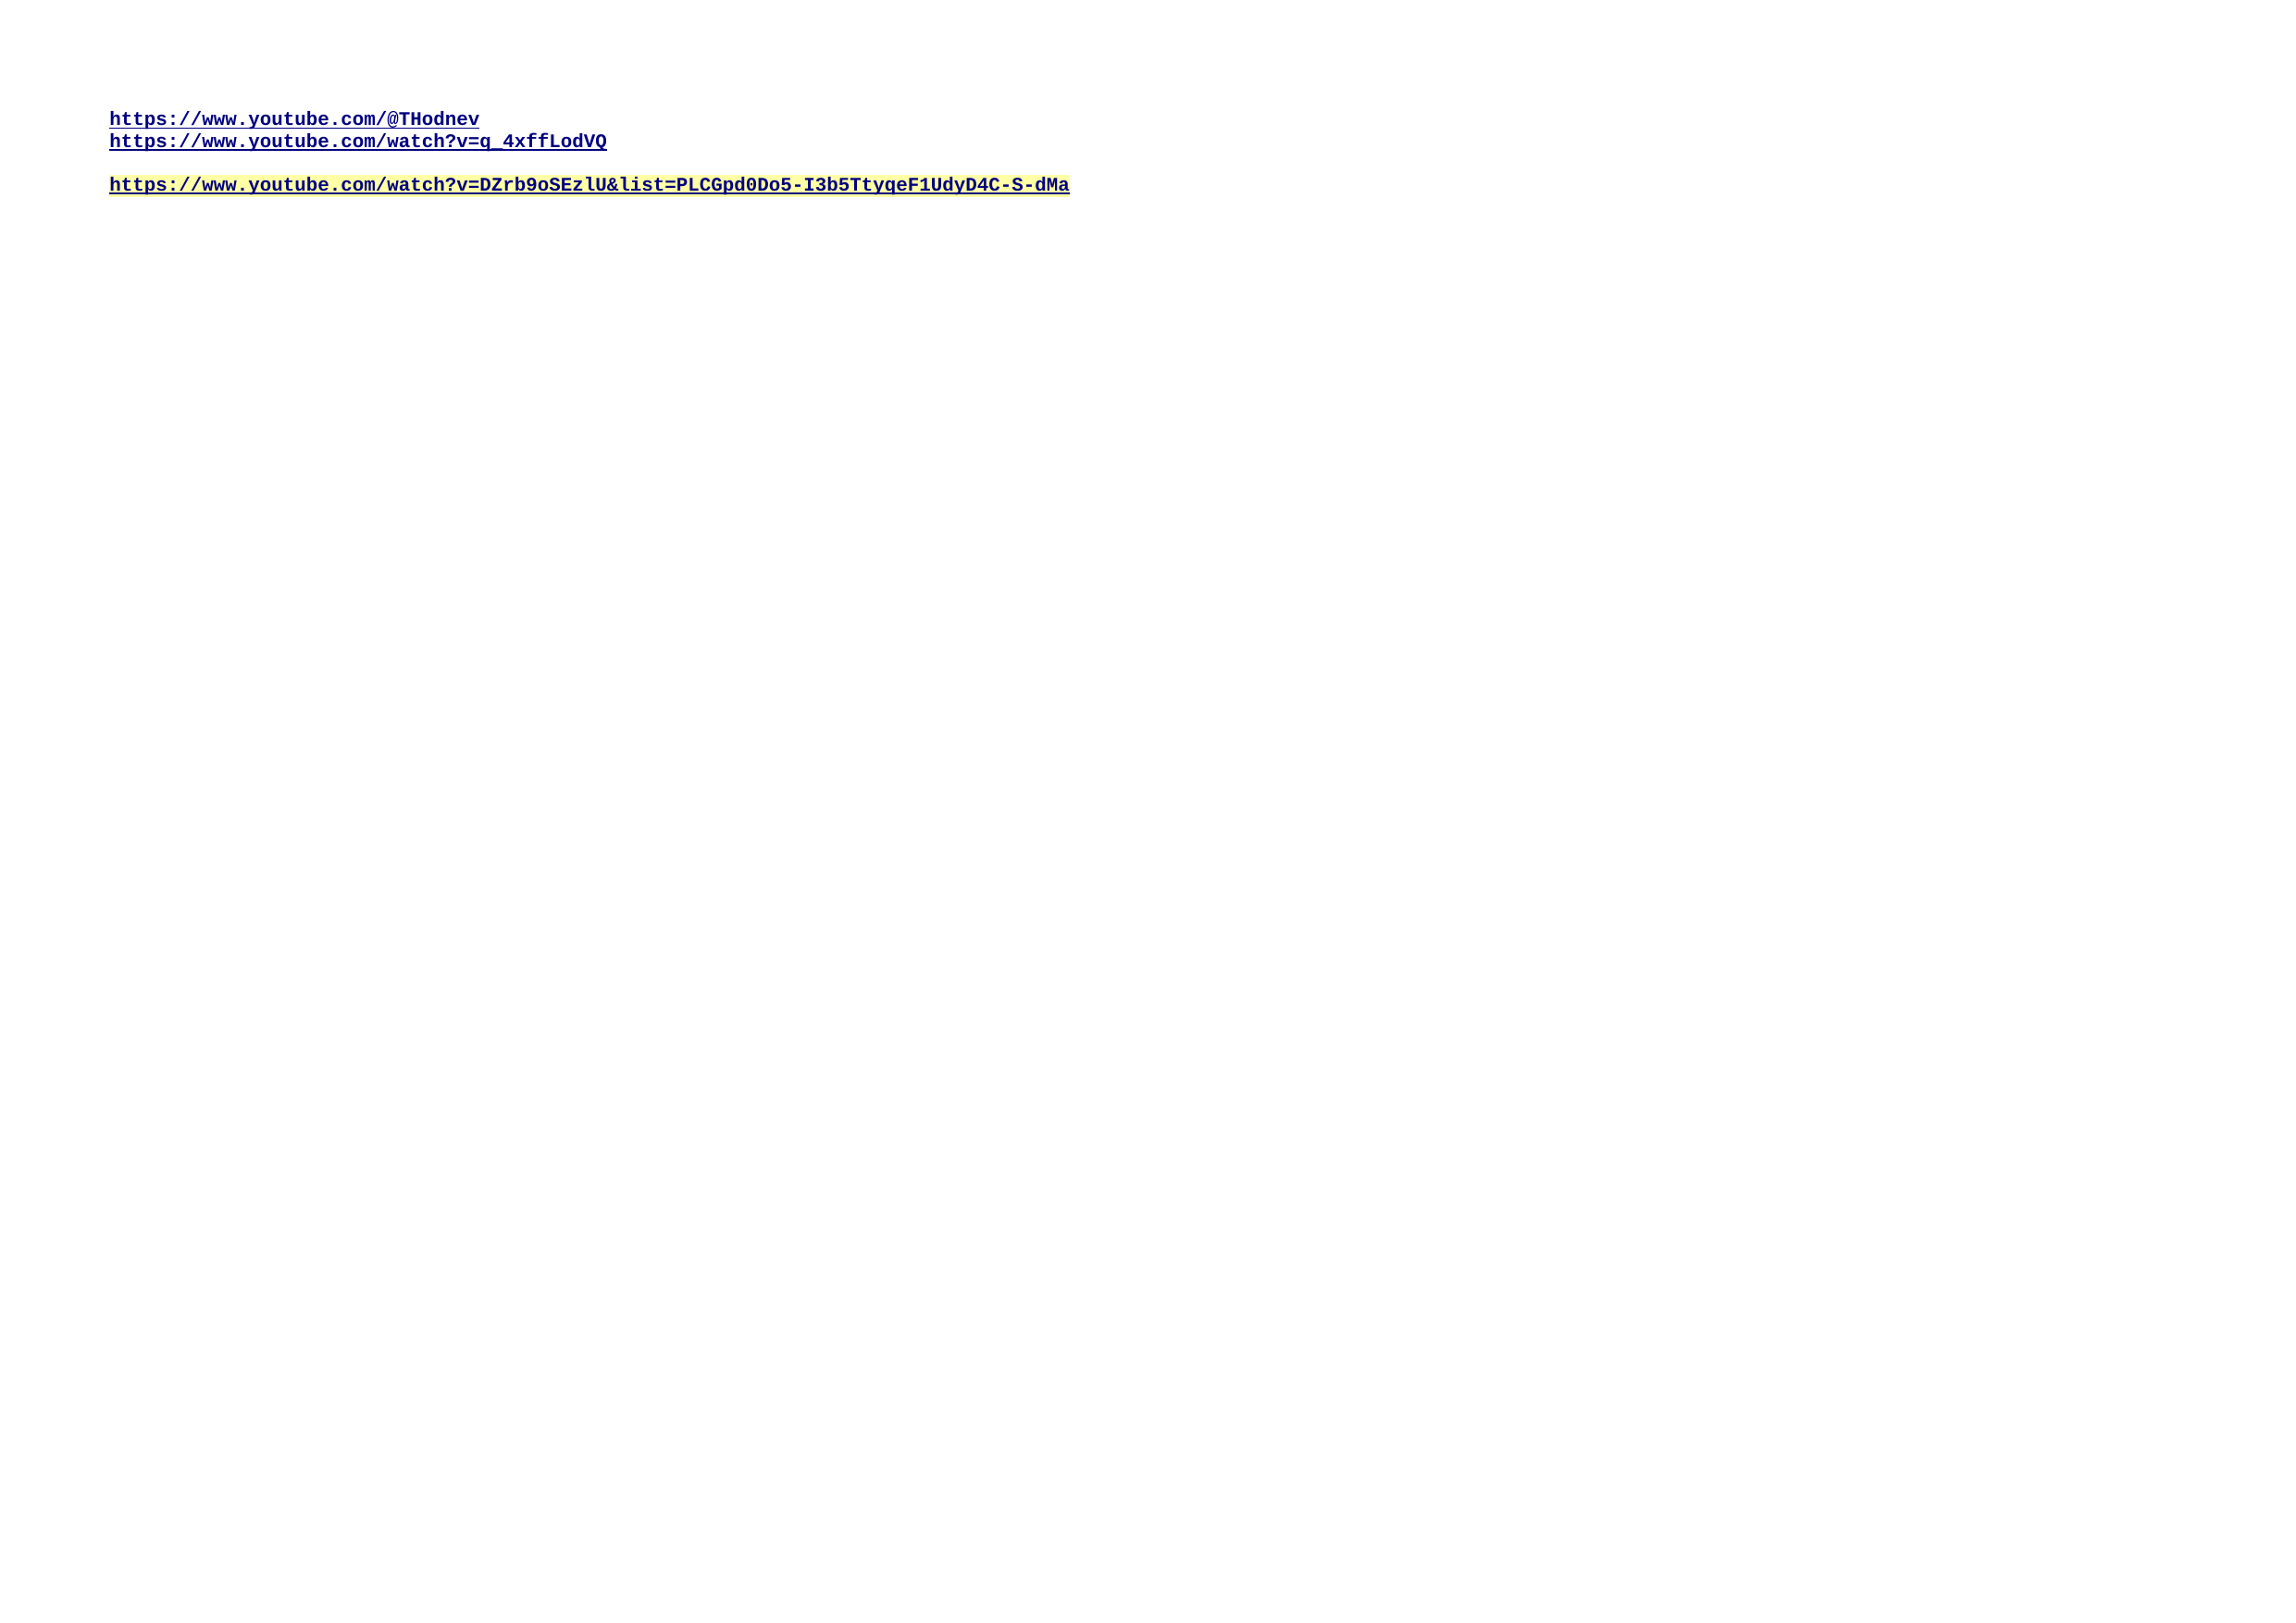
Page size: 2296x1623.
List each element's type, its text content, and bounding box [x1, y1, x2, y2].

text https://www.youtube.com/@THodnev [109, 109, 2186, 131]
text https://www.youtube.com/watch?v=DZrb9oSEzlU&list=PLCGpd0Do5-I3b5TtyqeF1UdyD4C-S-dMa [109, 175, 2186, 197]
text https://www.youtube.com/watch?v=q_4xffLodVQ [109, 131, 2186, 153]
